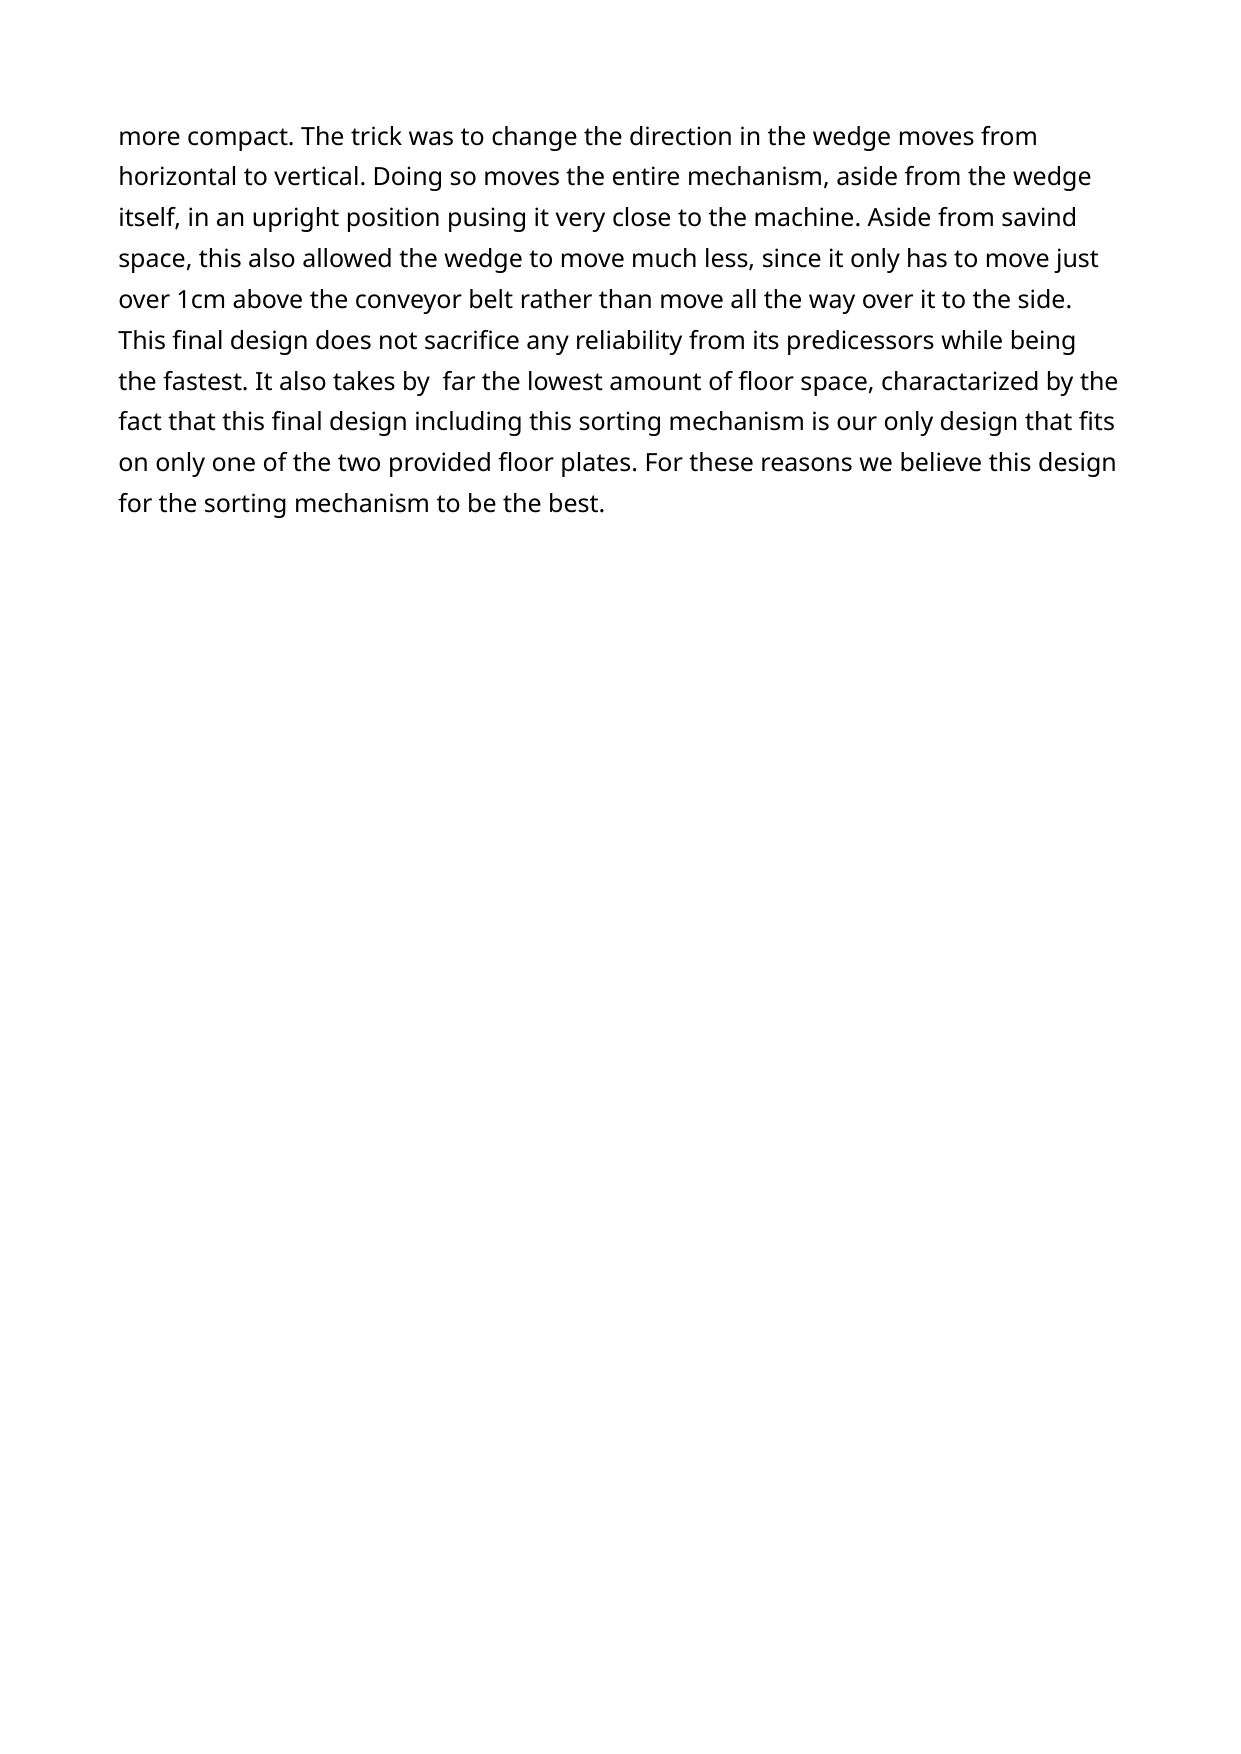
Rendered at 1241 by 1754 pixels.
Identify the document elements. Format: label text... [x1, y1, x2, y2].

text more compact. The trick was to change the direction in the wedge moves from horizontal to vertical. Doing so moves the entire mechanism, aside from the wedge itself, in an upright position pusing it very close to the machine. Aside from savind space, this also allowed the wedge to move much less, since it only has to move just over 1cm above the conveyor belt rather than move all the way over it to the side. This final design does not sacrifice any reliability from its predicessors while being the fastest. It also takes by far the lowest amount of floor space, charactarized by the fact that this final design including this sorting mechanism is our only design that fits on only one of the two provided floor plates. For these reasons we believe this design for the sorting mechanism to be the best. [118, 118, 1122, 520]
